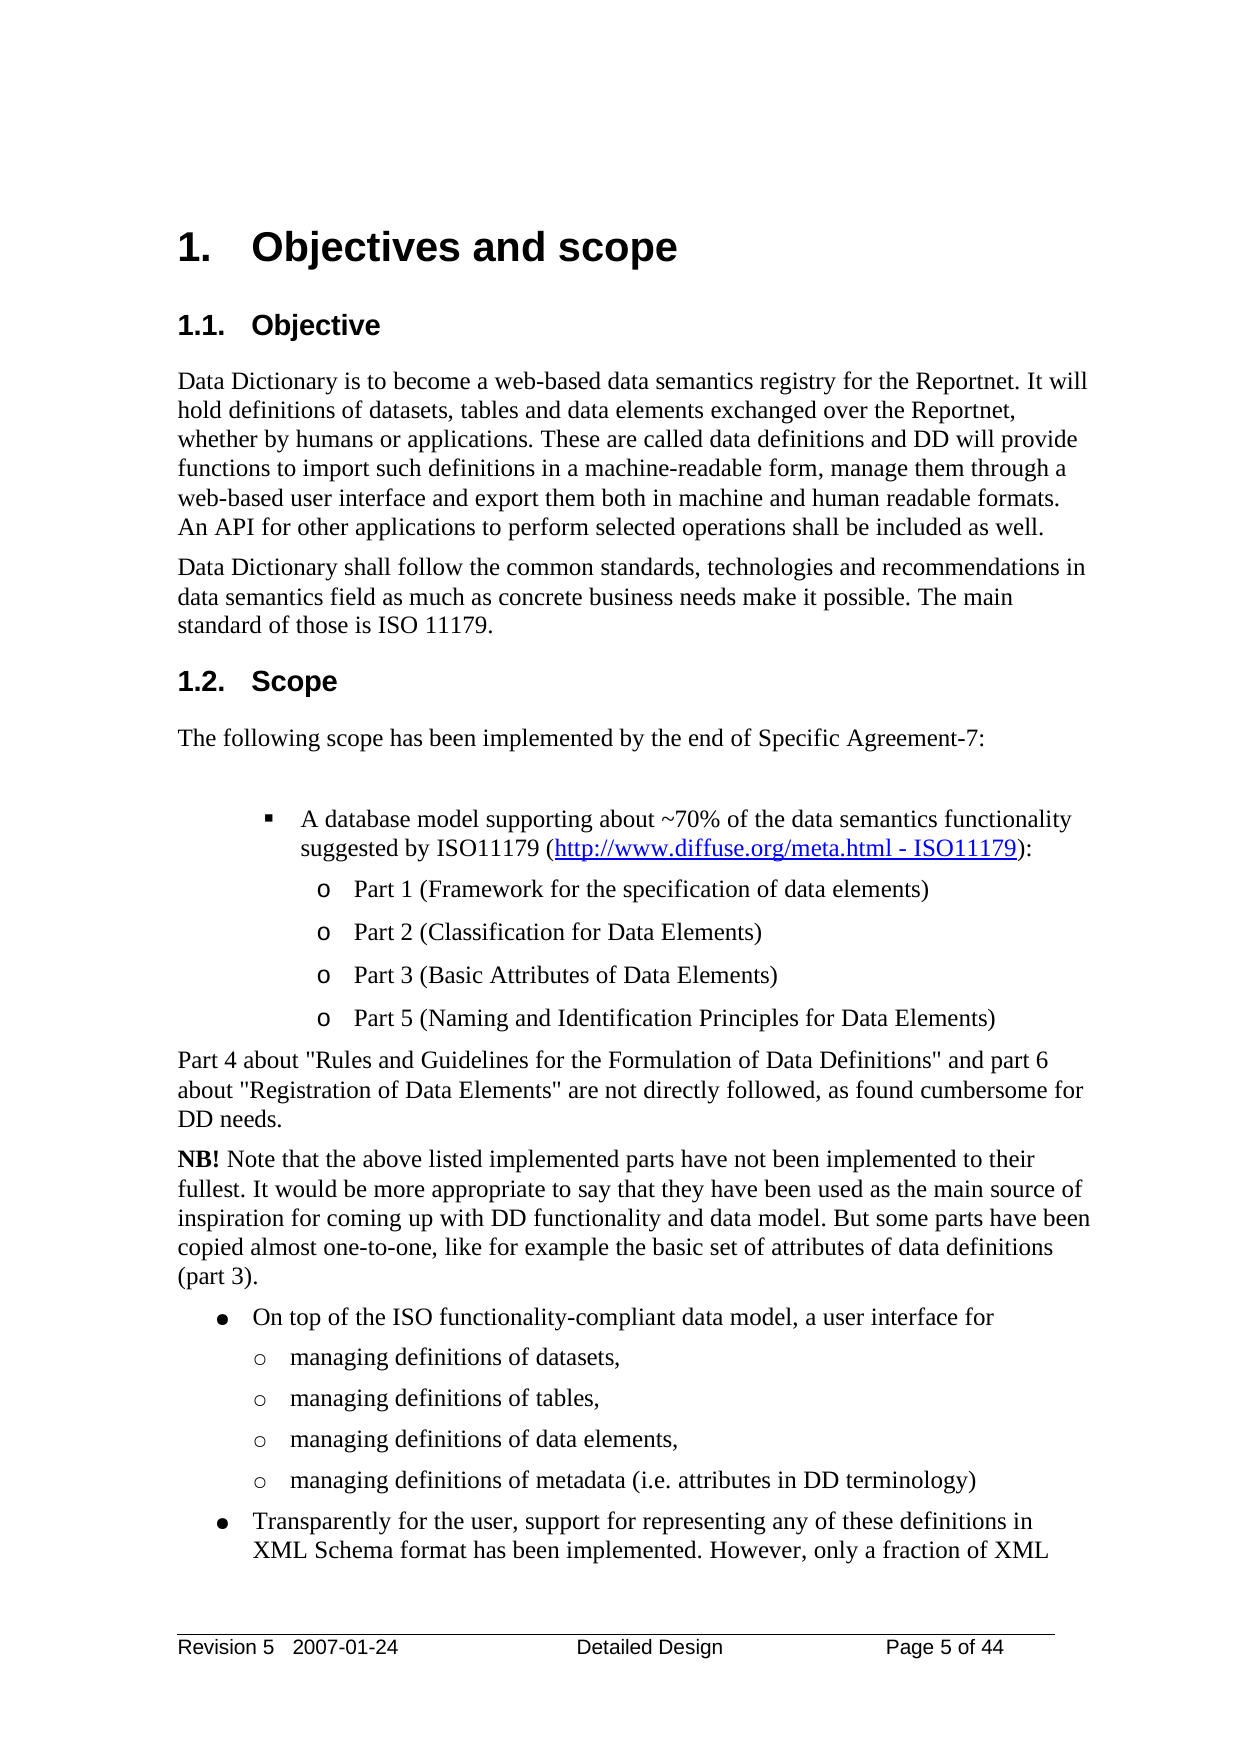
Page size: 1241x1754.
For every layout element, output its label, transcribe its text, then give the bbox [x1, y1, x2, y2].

text Data Dictionary shall follow the common standards, technologies and recommendations in data semantics field as much as concrete business needs make it possible. The main standard of those is ISO 11179. [177, 552, 1092, 639]
list On top of the ISO functionality-compliant data model, a user interface for [215, 1301, 1092, 1331]
list managing definitions of datasets, [252, 1342, 1092, 1371]
text NB! Note that the above listed implemented parts have not been implemented to their fullest. It would be more appropriate to say that they have been used as the main source of inspiration for coming up with DD functionality and data model. But some parts have been copied almost one-to-one, like for example the basic set of attributes of data definitions (part 3). [177, 1144, 1092, 1290]
subtitle Objectives and scope [177, 222, 1092, 270]
subtitle Scope [177, 664, 1092, 698]
subtitle Objective [177, 308, 1092, 341]
list Part 2 (Classification for Data Elements) [316, 917, 1092, 948]
list A database model supporting about ~70% of the data semantics functionality suggested by ISO11179 (http://www.diffuse.org/meta.html - ISO11179): [263, 804, 1092, 862]
list managing definitions of data elements, [252, 1424, 1092, 1453]
list Transparently for the user, support for representing any of these definitions in XML Schema format has been implemented. However, only a fraction of XML [215, 1506, 1092, 1564]
text Part 4 about "Rules and Guidelines for the Formulation of Data Definitions" and part 6 about "Registration of Data Elements" are not directly followed, as found cumbersome for DD needs. [177, 1045, 1092, 1133]
list Part 3 (Basic Attributes of Data Elements) [316, 960, 1092, 991]
list managing definitions of tables, [252, 1383, 1092, 1412]
list managing definitions of metadata (i.e. attributes in DD terminology) [252, 1465, 1092, 1494]
list Part 1 (Framework for the specification of data elements) [316, 874, 1092, 905]
text Data Dictionary is to become a web-based data semantics registry for the Reportnet. It will hold definitions of datasets, tables and data elements exchanged over the Reportnet, whether by humans or applications. These are called data definitions and DD will provide functions to import such definitions in a machine-readable form, manage them through a web-based user interface and export them both in machine and human readable formats. An API for other applications to perform selected operations shall be included as well. [177, 366, 1092, 541]
list Part 5 (Naming and Identification Principles for Data Elements) [316, 1003, 1092, 1034]
text The following scope has been implemented by the end of Specific Agreement-7: [177, 723, 1092, 752]
